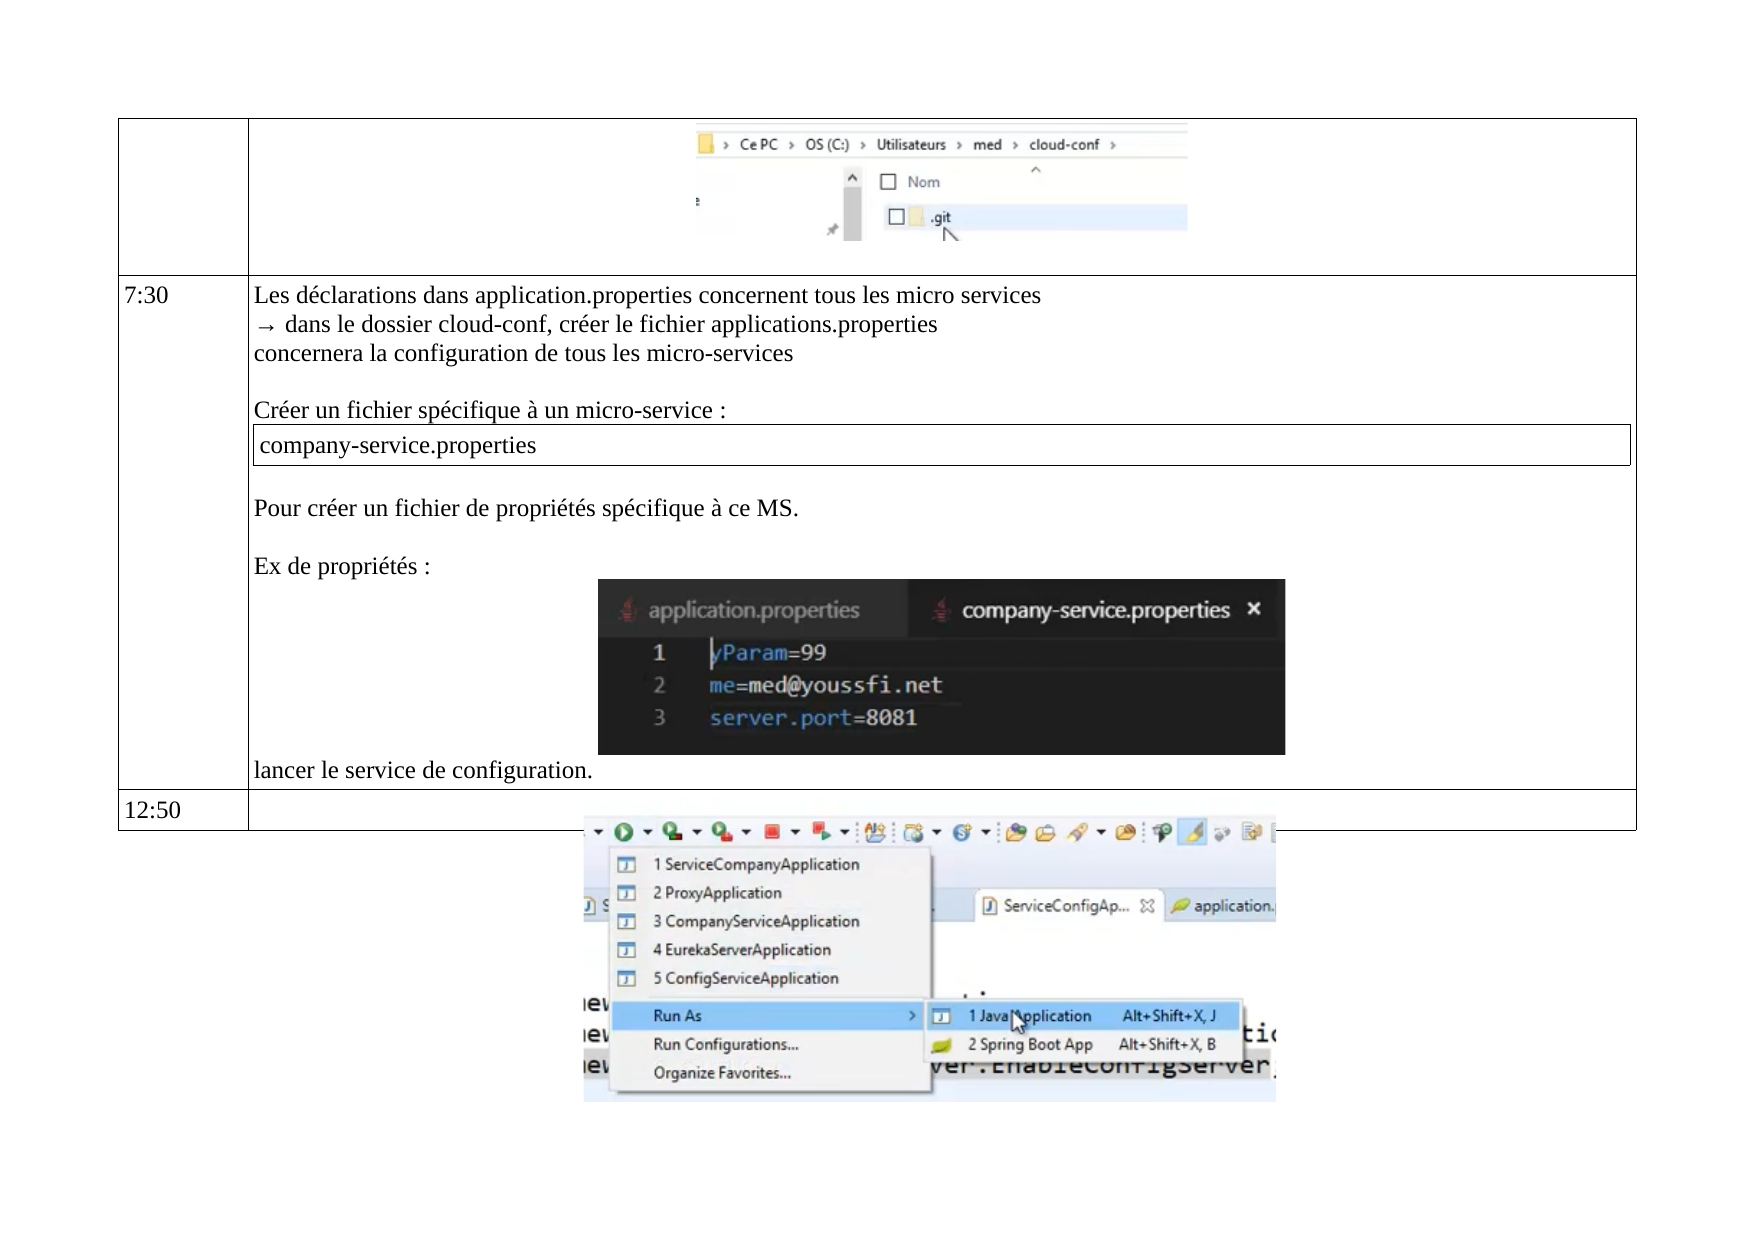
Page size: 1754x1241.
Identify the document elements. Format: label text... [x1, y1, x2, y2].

picture [583, 797, 1277, 1102]
picture [598, 579, 1286, 755]
table_cell 7:30 [119, 276, 248, 789]
table_header company-service.properties [254, 425, 1630, 464]
table_cell [249, 119, 1636, 275]
table_cell 12:50 [119, 790, 248, 829]
table_cell [119, 119, 248, 275]
table_cell Les déclarations dans application.properties concernent tous les micro services → dans le dossier cloud-conf, créer le fichier applications.properties concernera la configuration de tous les micro-services Créer un fichier spécifique à un micro-service : Pour créer un fichier de propriétés spécifique à ce MS. Ex de propriétés : lancer le service de configuration. [249, 276, 1636, 789]
table_cell [249, 790, 1636, 829]
picture [696, 123, 1188, 241]
